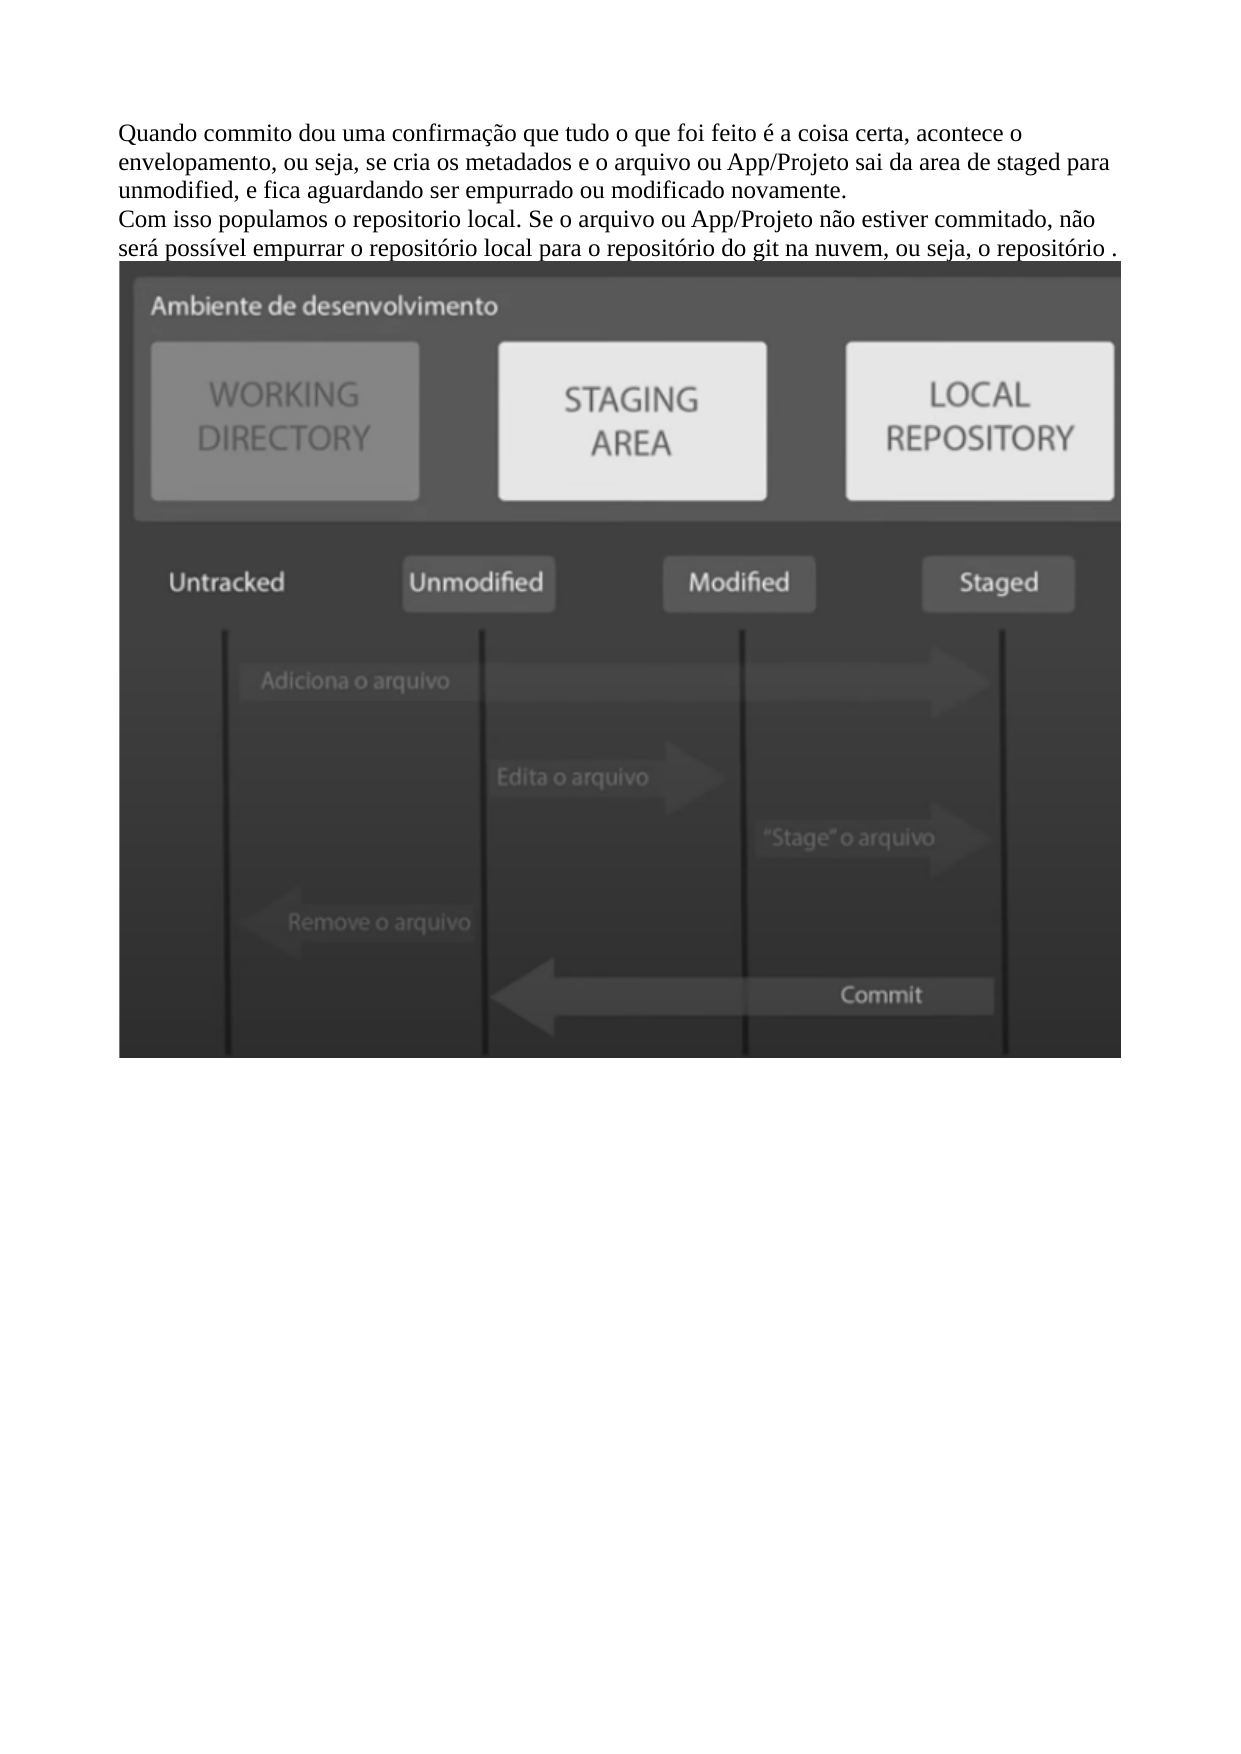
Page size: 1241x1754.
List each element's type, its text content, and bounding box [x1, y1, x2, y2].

text Quando commito dou uma confirmação que tudo o que foi feito é a coisa certa, acontece o envelopamento, ou seja, se cria os metadados e o arquivo ou App/Projeto sai da area de staged para unmodified, e fica aguardando ser empurrado ou modificado novamente. [118, 118, 1122, 204]
text Com isso populamos o repositorio local. Se o arquivo ou App/Projeto não estiver commitado, não será possível empurrar o repositório local para o repositório do git na nuvem, ou seja, o repositório . [118, 204, 1122, 262]
picture [119, 261, 1121, 1058]
